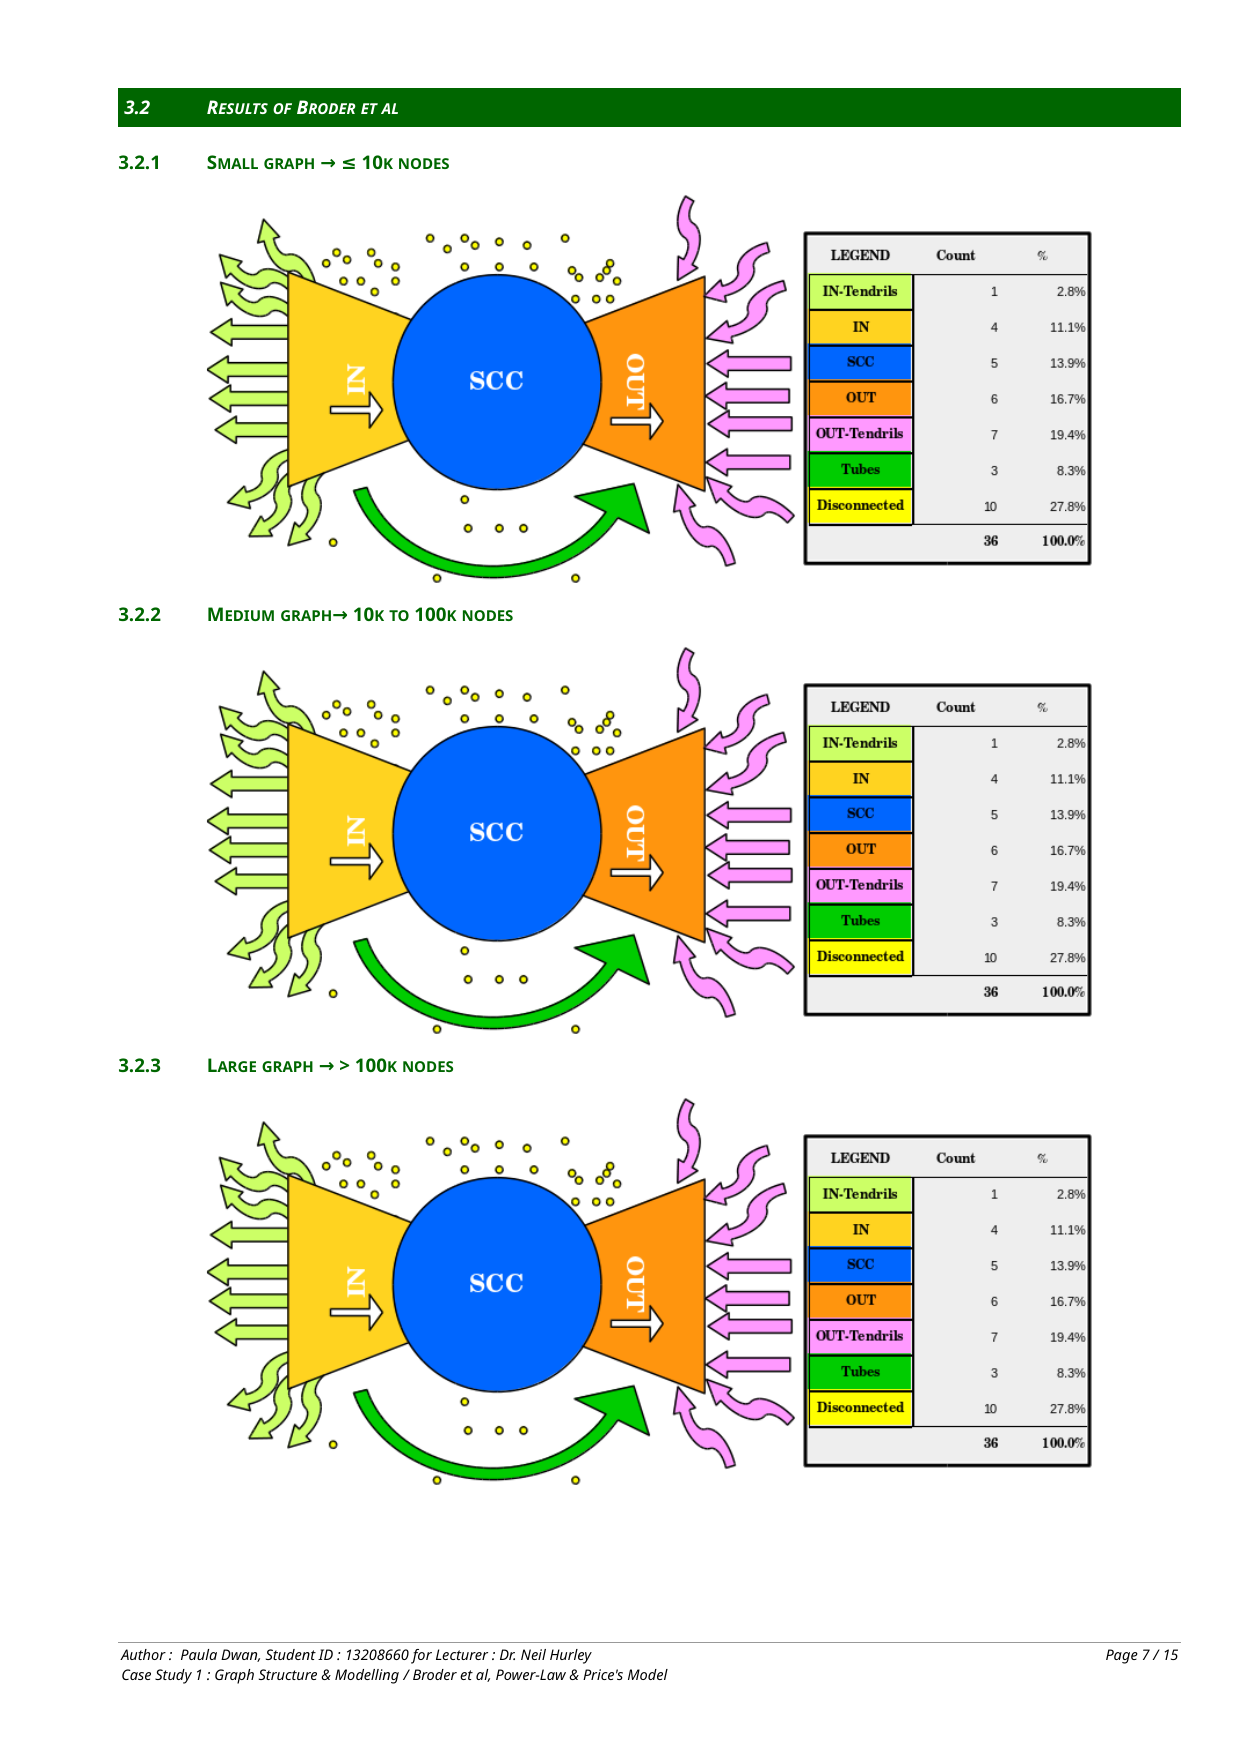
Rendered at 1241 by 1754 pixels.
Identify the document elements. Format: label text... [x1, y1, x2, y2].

picture [206, 1095, 1093, 1486]
subtitle Medium graph→ 10k to 100k nodes [118, 601, 1181, 626]
picture [206, 192, 1093, 584]
subtitle Small graph → ≤ 10k nodes [118, 150, 1181, 175]
subtitle Large graph → > 100k nodes [118, 1052, 1181, 1078]
picture [206, 644, 1093, 1035]
subtitle Results of Broder et al [118, 90, 1181, 126]
